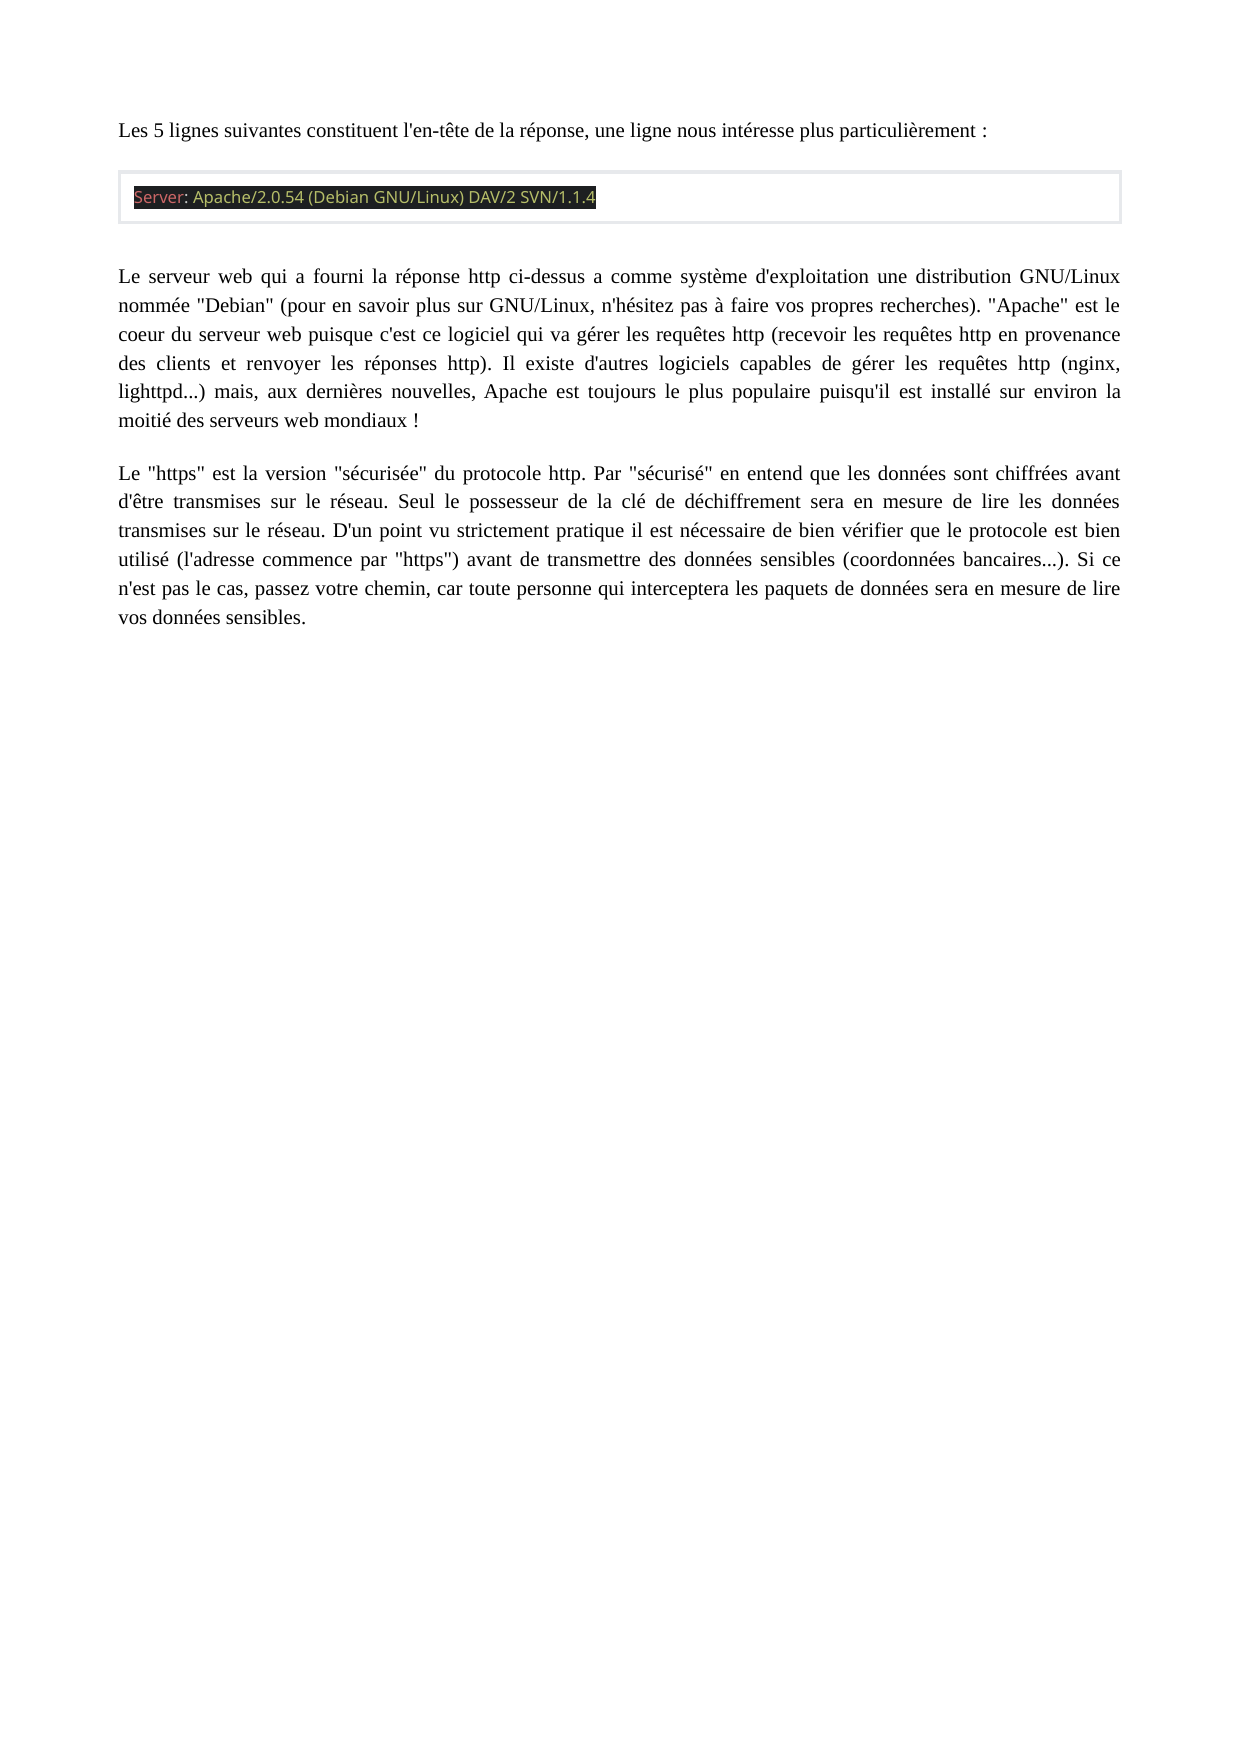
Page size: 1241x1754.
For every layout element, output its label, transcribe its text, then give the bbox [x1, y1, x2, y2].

text Les 5 lignes suivantes constituent l'en-tête de la réponse, une ligne nous intéresse plus particulièrement : [118, 118, 1122, 142]
text Le "https" est la version "sécurisée" du protocole http. Par "sécurisé" en entend que les données sont chiffrées avant d'être transmises sur le réseau. Seul le possesseur de la clé de déchiffrement sera en mesure de lire les données transmises sur le réseau. D'un point vu strictement pratique il est nécessaire de bien vérifier que le protocole est bien utilisé (l'adresse commence par "https") avant de transmettre des données sensibles (coordonnées bancaires...). Si ce n'est pas le cas, passez votre chemin, car toute personne qui interceptera les paquets de données sera en mesure de lire vos données sensibles. [118, 461, 1122, 629]
text Le serveur web qui a fourni la réponse http ci-dessus a comme système d'exploitation une distribution GNU/Linux nommée "Debian" (pour en savoir plus sur GNU/Linux, n'hésitez pas à faire vos propres recherches). "Apache" est le coeur du serveur web puisque c'est ce logiciel qui va gérer les requêtes http (recevoir les requêtes http en provenance des clients et renvoyer les réponses http). Il existe d'autres logiciels capables de gérer les requêtes http (nginx, lighttpd...) mais, aux dernières nouvelles, Apache est toujours le plus populaire puisqu'il est installé sur environ la moitié des serveurs web mondiaux ! [118, 264, 1122, 432]
text Server: Apache/2.0.54 (Debian GNU/Linux) DAV/2 SVN/1.1.4 [121, 174, 1119, 221]
